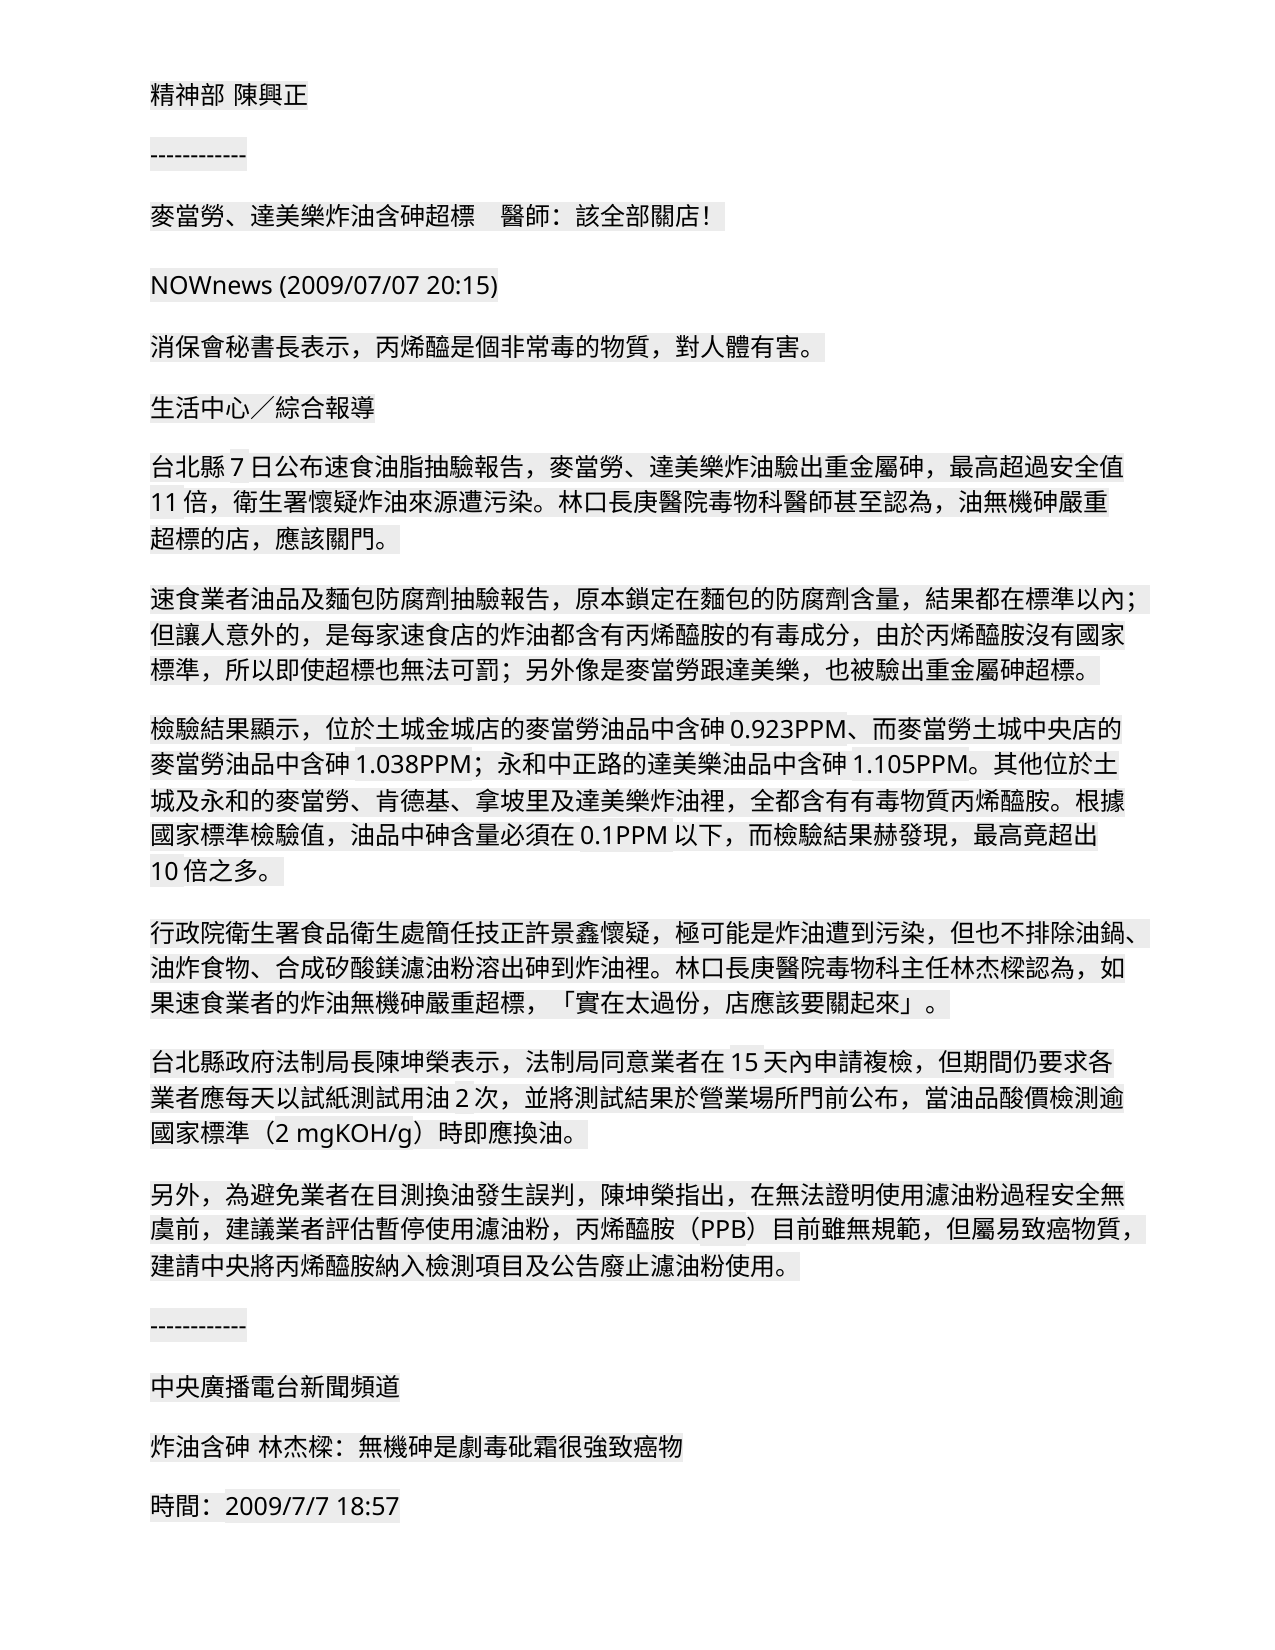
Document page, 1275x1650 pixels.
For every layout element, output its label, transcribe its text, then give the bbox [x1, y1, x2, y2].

text 檢驗結果顯示，位於土城金城店的麥當勞油品中含砷0.923PPM、而麥當勞土城中央店的麥當勞油品中含砷1.038PPM；永和中正路的達美樂油品中含砷1.105PPM。其他位於土城及永和的麥當勞、肯德基、拿坡里及達美樂炸油裡，全都含有有毒物質丙烯醯胺。根據國家標準檢驗值，油品中砷含量必須在0.1PPM以下，而檢驗結果赫發現，最高竟超出10倍之多。 [150, 710, 1125, 887]
text ------------ [150, 135, 1125, 171]
text 炸油含砷 林杰樑：無機砷是劇毒砒霜很強致癌物 [150, 1427, 1125, 1462]
text 行政院衛生署食品衛生處簡任技正許景鑫懷疑，極可能是炸油遭到污染，但也不排除油鍋、油炸食物、合成矽酸鎂濾油粉溶出砷到炸油裡。林口長庚醫院毒物科主任林杰樑認為，如果速食業者的炸油無機砷嚴重超標，「實在太過份，店應該要關起來」。 [150, 912, 1125, 1019]
text 時間：2009/7/7 18:57 [150, 1487, 1125, 1523]
text 麥當勞、達美樂炸油含砷超標 醫師：該全部關店！ NOWnews (2009/07/07 20:15) [150, 196, 1125, 302]
text 速食業者油品及麵包防腐劑抽驗報告，原本鎖定在麵包的防腐劑含量，結果都在標準以內；但讓人意外的，是每家速食店的炸油都含有丙烯醯胺的有毒成分，由於丙烯醯胺沒有國家標準，所以即使超標也無法可罰；另外像是麥當勞跟達美樂，也被驗出重金屬砷超標。 [150, 579, 1125, 685]
text 台北縣政府法制局長陳坤榮表示，法制局同意業者在15天內申請複檢，但期間仍要求各業者應每天以試紙測試用油2次，並將測試結果於營業場所門前公布，當油品酸價檢測逾國家標準（2 mgKOH/g）時即應換油。 [150, 1044, 1125, 1150]
text 消保會秘書長表示，丙烯醯是個非常毒的物質，對人體有害。 [150, 327, 1125, 362]
text 台北縣7日公布速食油脂抽驗報告，麥當勞、達美樂炸油驗出重金屬砷，最高超過安全值11倍，衛生署懷疑炸油來源遭污染。林口長庚醫院毒物科醫師甚至認為，油無機砷嚴重超標的店，應該關門。 [150, 448, 1125, 554]
text 精神部 陳興正 [150, 75, 1125, 110]
text ------------ [150, 1306, 1125, 1342]
text 另外，為避免業者在目測換油發生誤判，陳坤榮指出，在無法證明使用濾油粉過程安全無虞前，建議業者評估暫停使用濾油粉，丙烯醯胺（PPB）目前雖無規範，但屬易致癌物質，建請中央將丙烯醯胺納入檢測項目及公告廢止濾油粉使用。 [150, 1175, 1125, 1281]
text 生活中心／綜合報導 [150, 387, 1125, 423]
text 中央廣播電台新聞頻道 [150, 1367, 1125, 1402]
